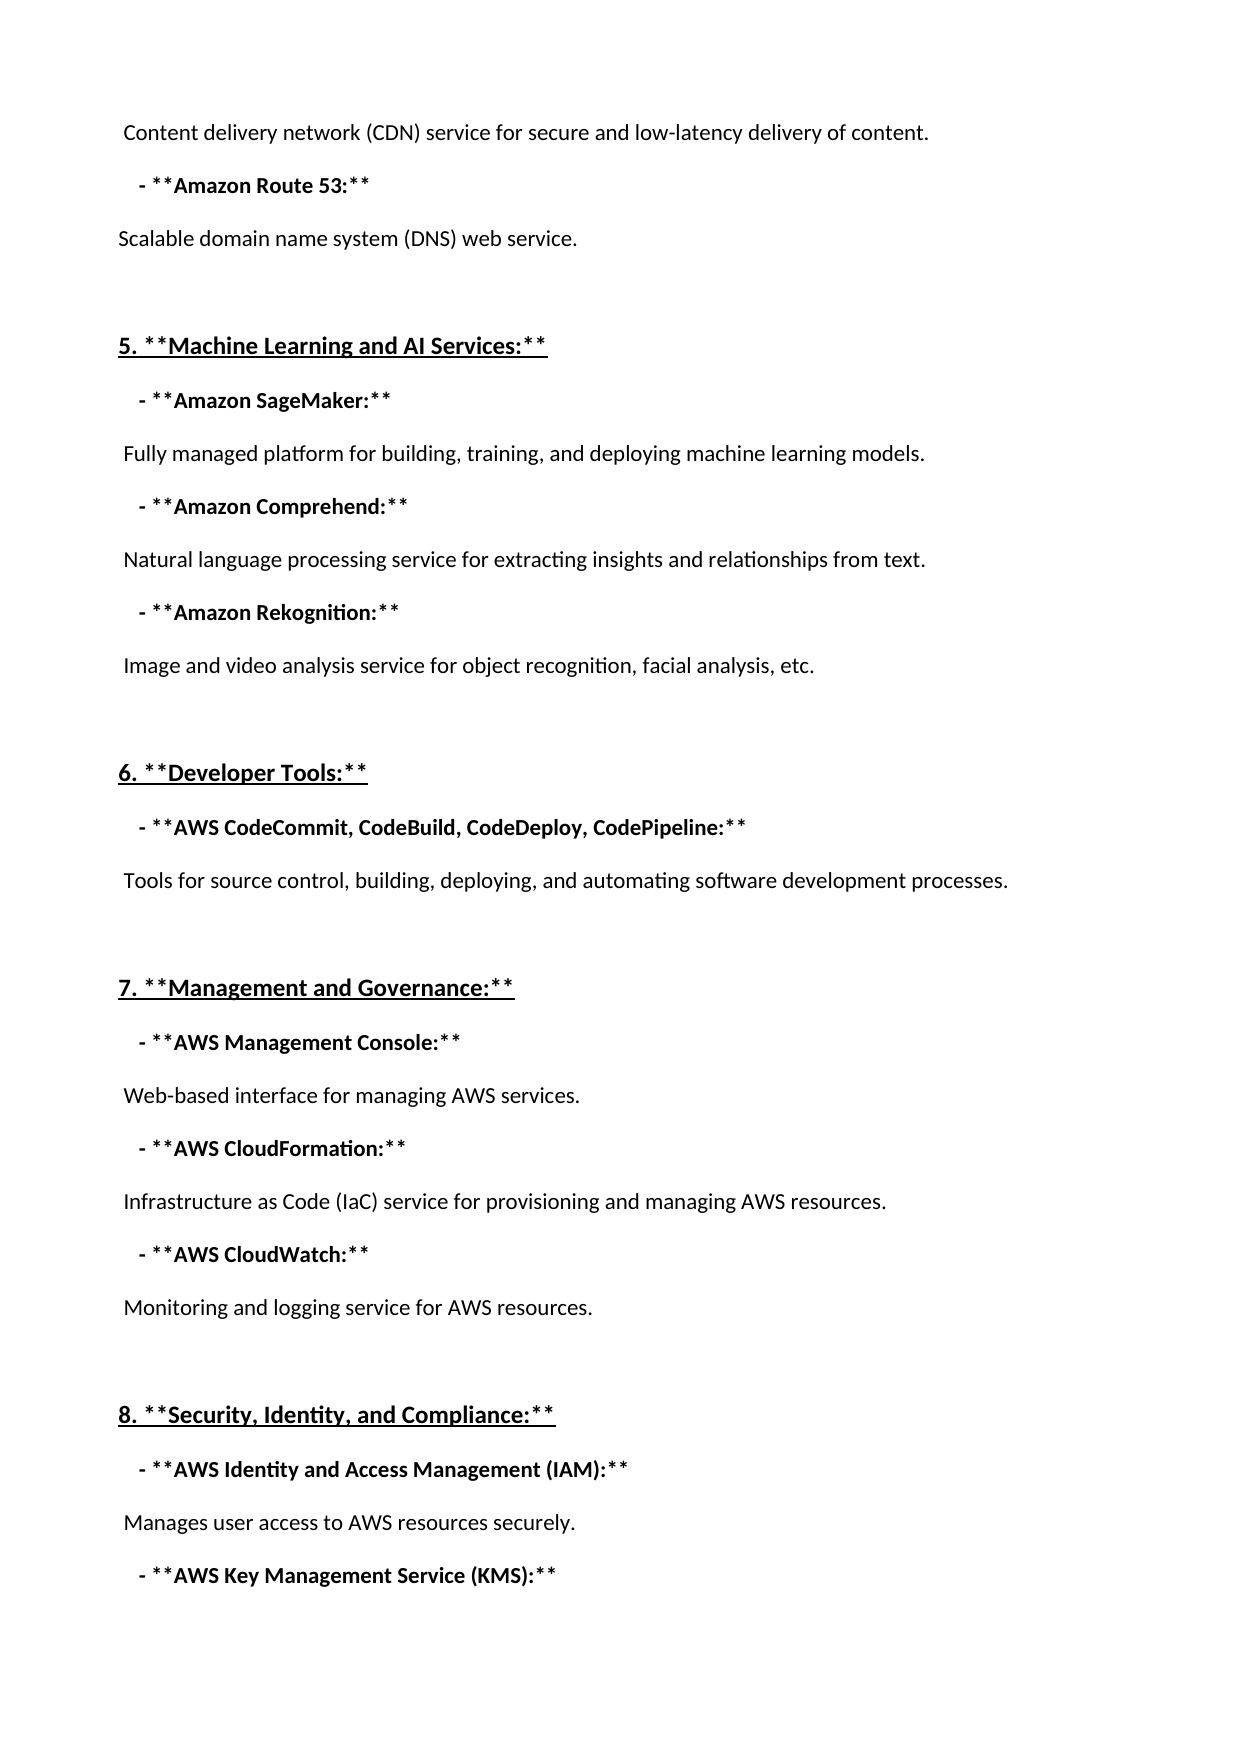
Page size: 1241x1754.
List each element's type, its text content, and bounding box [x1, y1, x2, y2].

text Image and video analysis service for object recognition, facial analysis, etc. [118, 651, 1122, 679]
text 7. **Management and Governance:** [118, 972, 1122, 1003]
text 5. **Machine Learning and AI Services:** [118, 330, 1122, 361]
text Natural language processing service for extracting insights and relationships from text. [118, 545, 1122, 573]
text Monitoring and logging service for AWS resources. [118, 1293, 1122, 1321]
text - **Amazon SageMaker:** [118, 386, 1122, 414]
text 6. **Developer Tools:** [118, 757, 1122, 788]
text Infrastructure as Code (IaC) service for provisioning and managing AWS resources. [118, 1187, 1122, 1215]
text Web-based interface for managing AWS services. [118, 1081, 1122, 1109]
text - **AWS CloudWatch:** [118, 1240, 1122, 1268]
text - **Amazon Route 53:** [118, 171, 1122, 199]
text - **AWS Key Management Service (KMS):** [118, 1561, 1122, 1589]
text - **AWS CloudFormation:** [118, 1134, 1122, 1162]
text - **Amazon Rekognition:** [118, 598, 1122, 626]
text - **AWS Management Console:** [118, 1028, 1122, 1056]
text Content delivery network (CDN) service for secure and low-latency delivery of content. [118, 118, 1122, 146]
text Fully managed platform for building, training, and deploying machine learning models. [118, 439, 1122, 467]
text Tools for source control, building, deploying, and automating software development processes. [118, 866, 1122, 894]
text Manages user access to AWS resources securely. [118, 1508, 1122, 1536]
text Scalable domain name system (DNS) web service. [118, 224, 1122, 252]
text - **AWS Identity and Access Management (IAM):** [118, 1455, 1122, 1483]
text 8. **Security, Identity, and Compliance:** [118, 1399, 1122, 1429]
text - **AWS CodeCommit, CodeBuild, CodeDeploy, CodePipeline:** [118, 813, 1122, 841]
text - **Amazon Comprehend:** [118, 492, 1122, 520]
